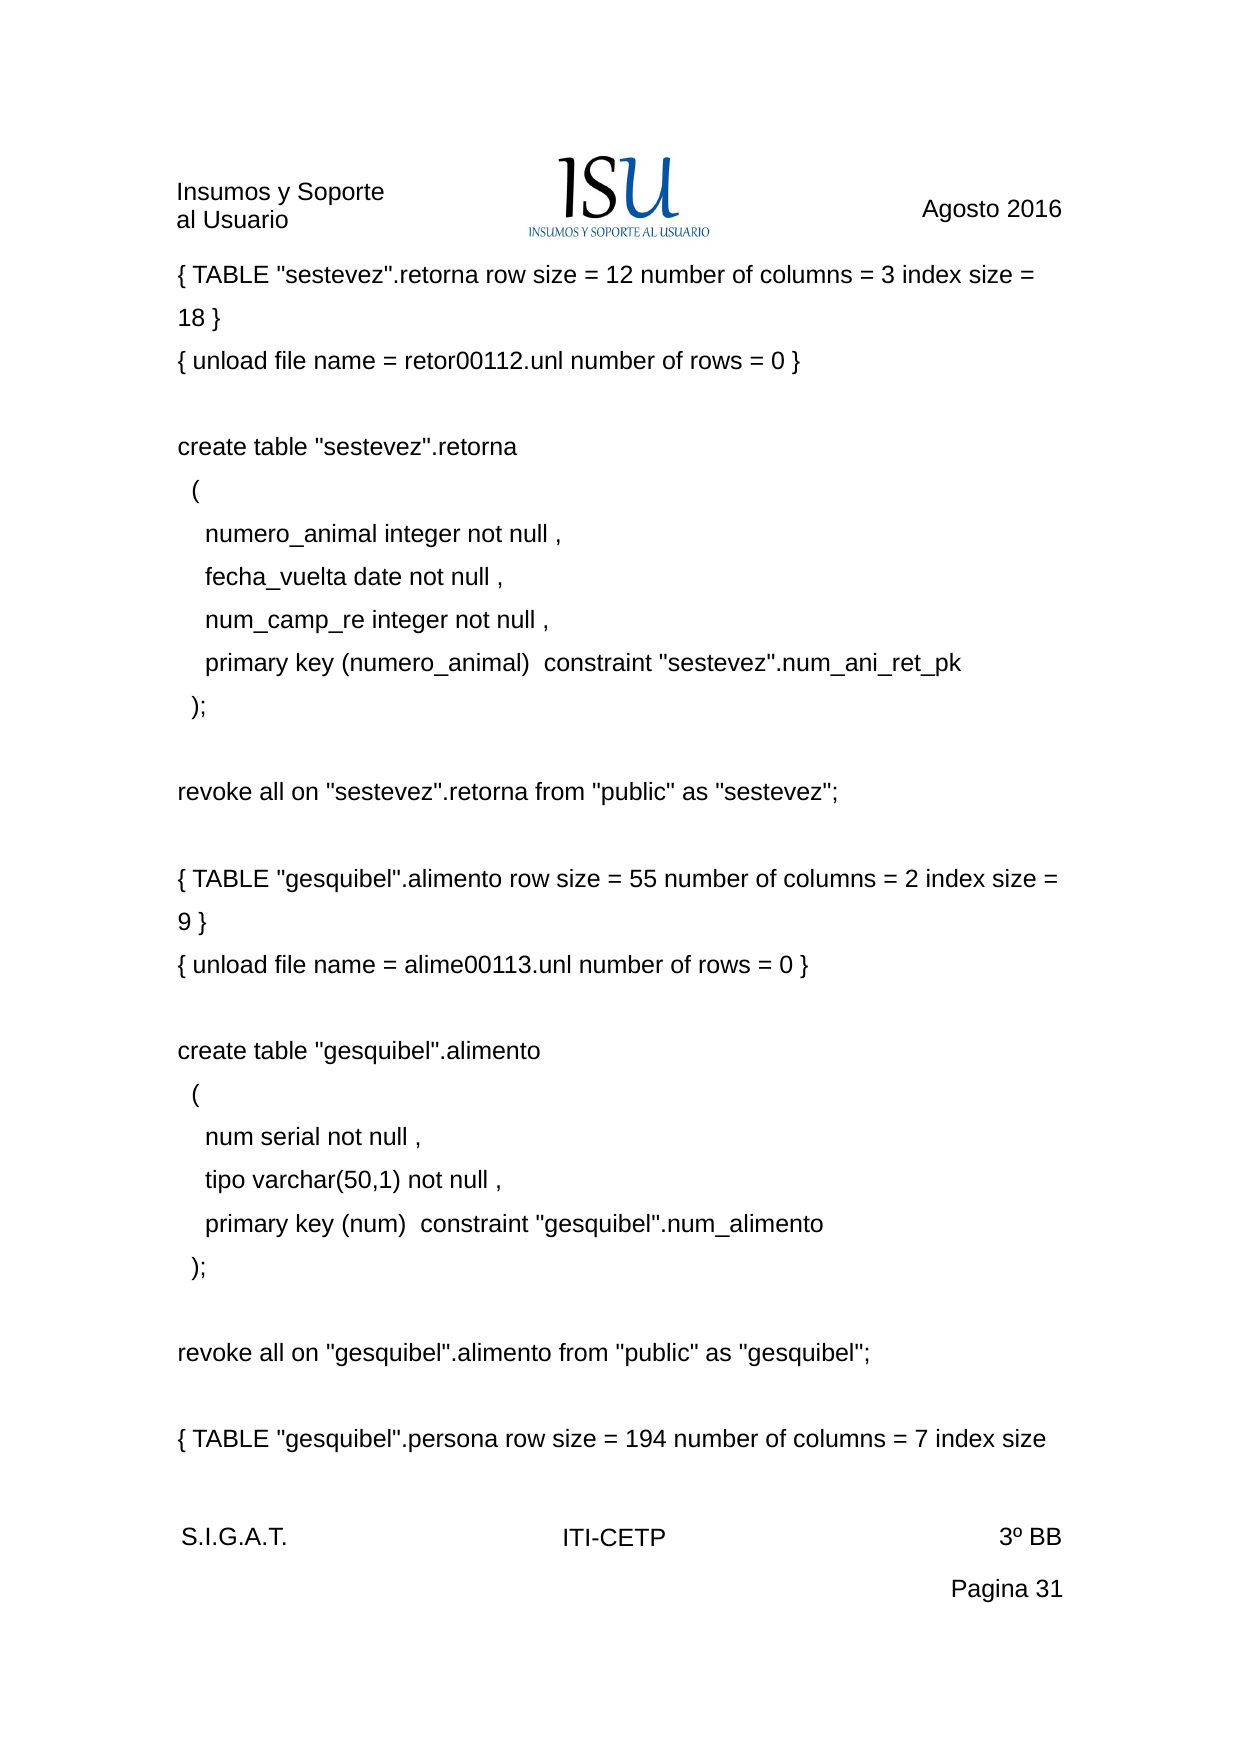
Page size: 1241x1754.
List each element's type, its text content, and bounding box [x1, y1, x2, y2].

picture [517, 138, 723, 252]
text { TABLE "sestevez".retorna row size = 12 number of columns = 3 index size = 18 } { unload file name = retor00112.unl number of rows = 0 } create table "sestevez".retorna ( numero_animal integer not null , fecha_vuelta date not null , num_camp_re integer not null , primary key (numero_animal) constraint "sestevez".num_ani_ret_pk ); revoke all on "sestevez".retorna from "public" as "sestevez"; { TABLE "gesquibel".alimento row size = 55 number of columns = 2 index size = 9 } { unload file name = alime00113.unl number of rows = 0 } create table "gesquibel".alimento ( num serial not null , tipo varchar(50,1) not null , primary key (num) constraint "gesquibel".num_alimento ); revoke all on "gesquibel".alimento from "public" as "gesquibel"; { TABLE "gesquibel".persona row size = 194 number of columns = 7 index size [177, 260, 1063, 1453]
